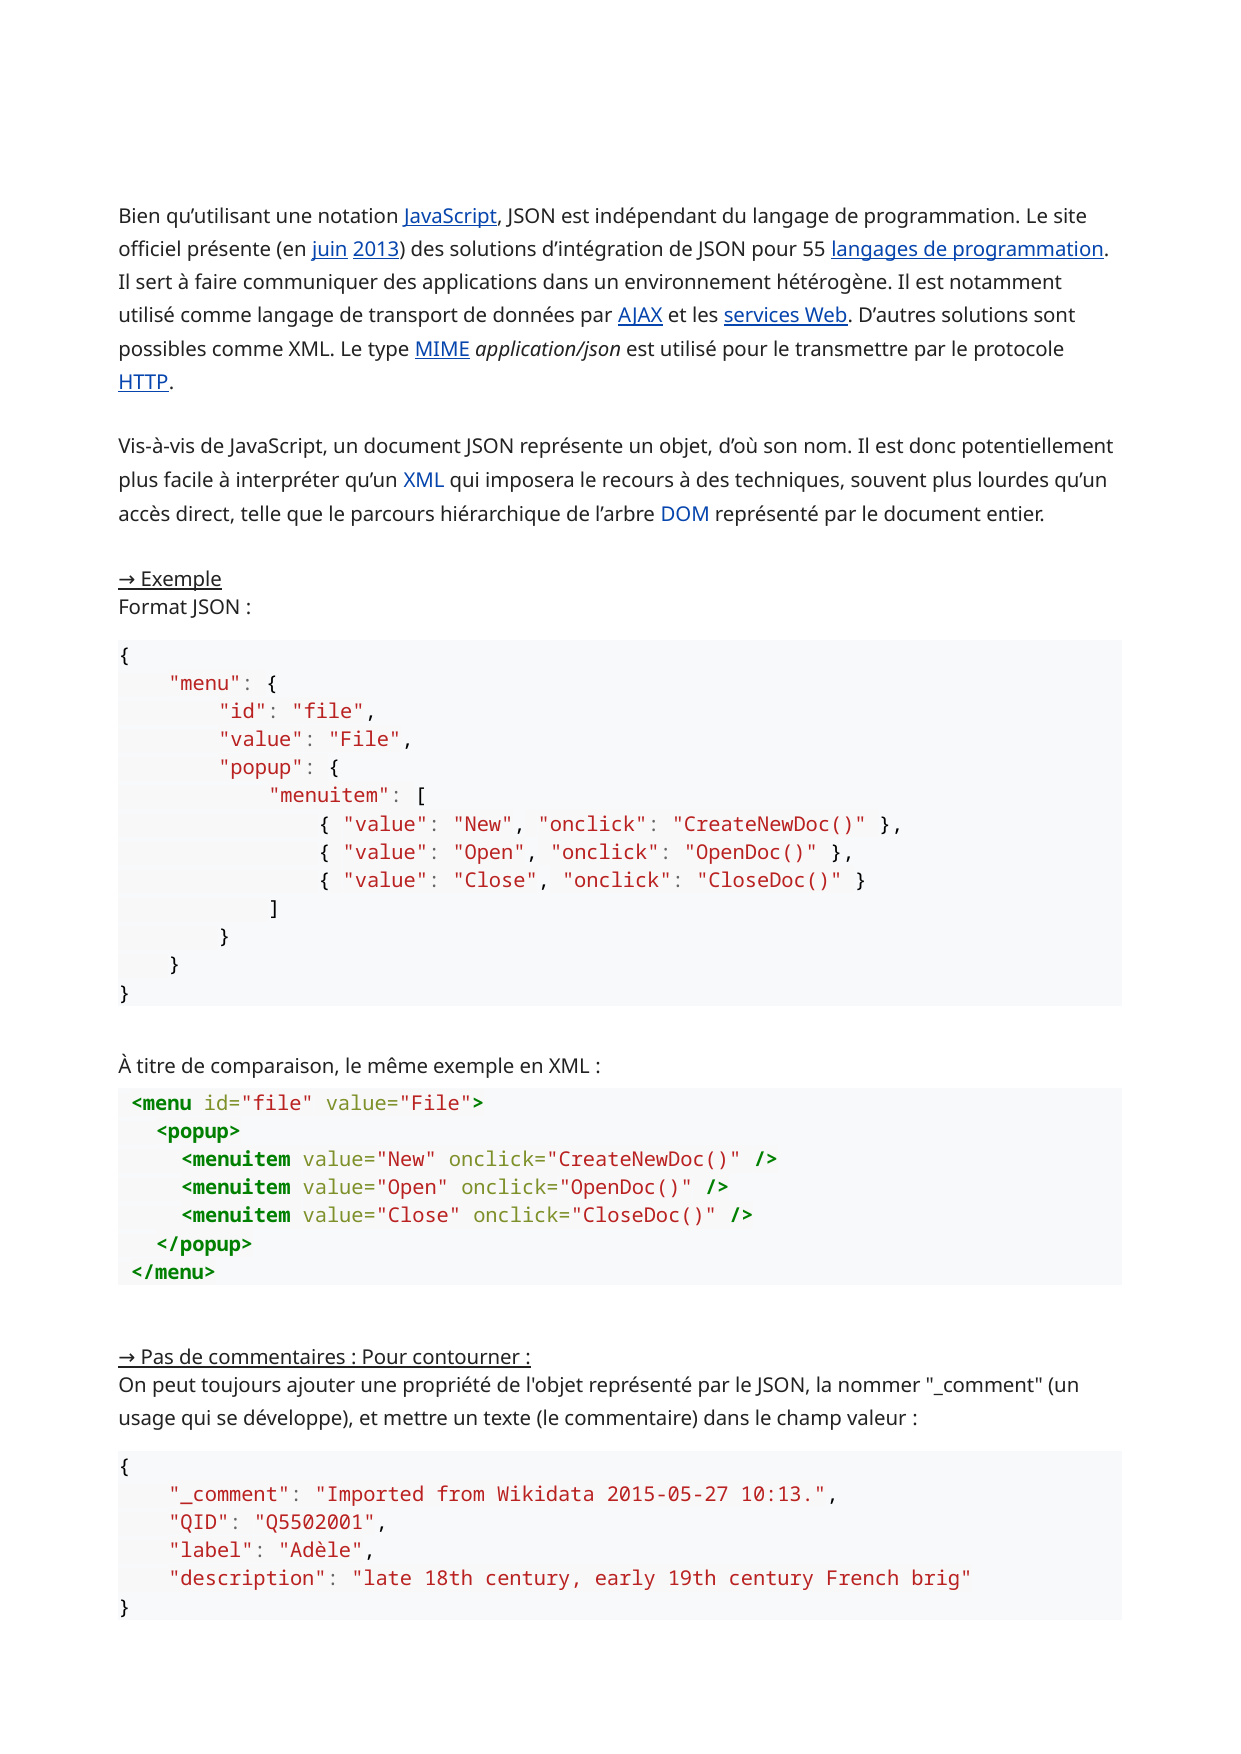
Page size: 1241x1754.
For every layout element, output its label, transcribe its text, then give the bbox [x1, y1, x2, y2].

text </menu> [118, 1257, 1122, 1285]
text "value": "File", [118, 725, 1122, 753]
text { "value": "New", "onclick": "CreateNewDoc()" }, [118, 809, 1122, 837]
text On peut toujours ajouter une propriété de l'objet représenté par le JSON, la nommer "_comment" (un usage qui se développe), et mettre un texte (le commentaire) dans le champ valeur : [118, 1370, 1122, 1431]
text <menuitem value="New" onclick="CreateNewDoc()" /> [118, 1145, 1122, 1173]
text Format JSON : [118, 592, 1122, 620]
text { [118, 1451, 1122, 1479]
text À titre de comparaison, le même exemple en XML : [118, 1045, 1122, 1079]
text Vis-à-vis de JavaScript, un document JSON représente un objet, d’où son nom. Il est donc potentiellement plus facile à interpréter qu’un XML qui imposera le recours à des techniques, souvent plus lourdes qu’un accès direct, telle que le parcours hiérarchique de l’arbre DOM représenté par le document entier. [118, 424, 1122, 528]
text } [118, 950, 1122, 978]
text ] [118, 893, 1122, 922]
text } [118, 1592, 1122, 1620]
text Bien qu’utilisant une notation JavaScript, JSON est indépendant du langage de programmation. Le site officiel présente (en juin 2013) des solutions d’intégration de JSON pour 55 langages de programmation. Il sert à faire communiquer des applications dans un environnement hétérogène. Il est notamment utilisé comme langage de transport de données par AJAX et les services Web. D’autres solutions sont possibles comme XML. Le type MIME application/json est utilisé pour le transmettre par le protocole HTTP. [118, 201, 1122, 395]
text "menuitem": [ [118, 781, 1122, 809]
text "label": "Adèle", [118, 1536, 1122, 1564]
text { "value": "Close", "onclick": "CloseDoc()" } [118, 865, 1122, 893]
text "description": "late 18th century, early 19th century French brig" [118, 1564, 1122, 1592]
text "menu": { [118, 668, 1122, 697]
text <menuitem value="Open" onclick="OpenDoc()" /> [118, 1173, 1122, 1201]
text → Exemple [118, 565, 1122, 592]
text </popup> [118, 1229, 1122, 1257]
text <menuitem value="Close" onclick="CloseDoc()" /> [118, 1201, 1122, 1229]
text "popup": { [118, 753, 1122, 781]
text { [118, 640, 1122, 668]
text "_comment": "Imported from Wikidata 2015-05-27 10:13.", [118, 1479, 1122, 1508]
text } [118, 978, 1122, 1006]
text "id": "file", [118, 697, 1122, 725]
text <popup> [118, 1117, 1122, 1145]
text → Pas de commentaires : Pour contourner : [118, 1343, 1122, 1370]
text } [118, 922, 1122, 950]
text { "value": "Open", "onclick": "OpenDoc()" }, [118, 837, 1122, 865]
text "QID": "Q5502001", [118, 1508, 1122, 1536]
text <menu id="file" value="File"> [118, 1088, 1122, 1117]
